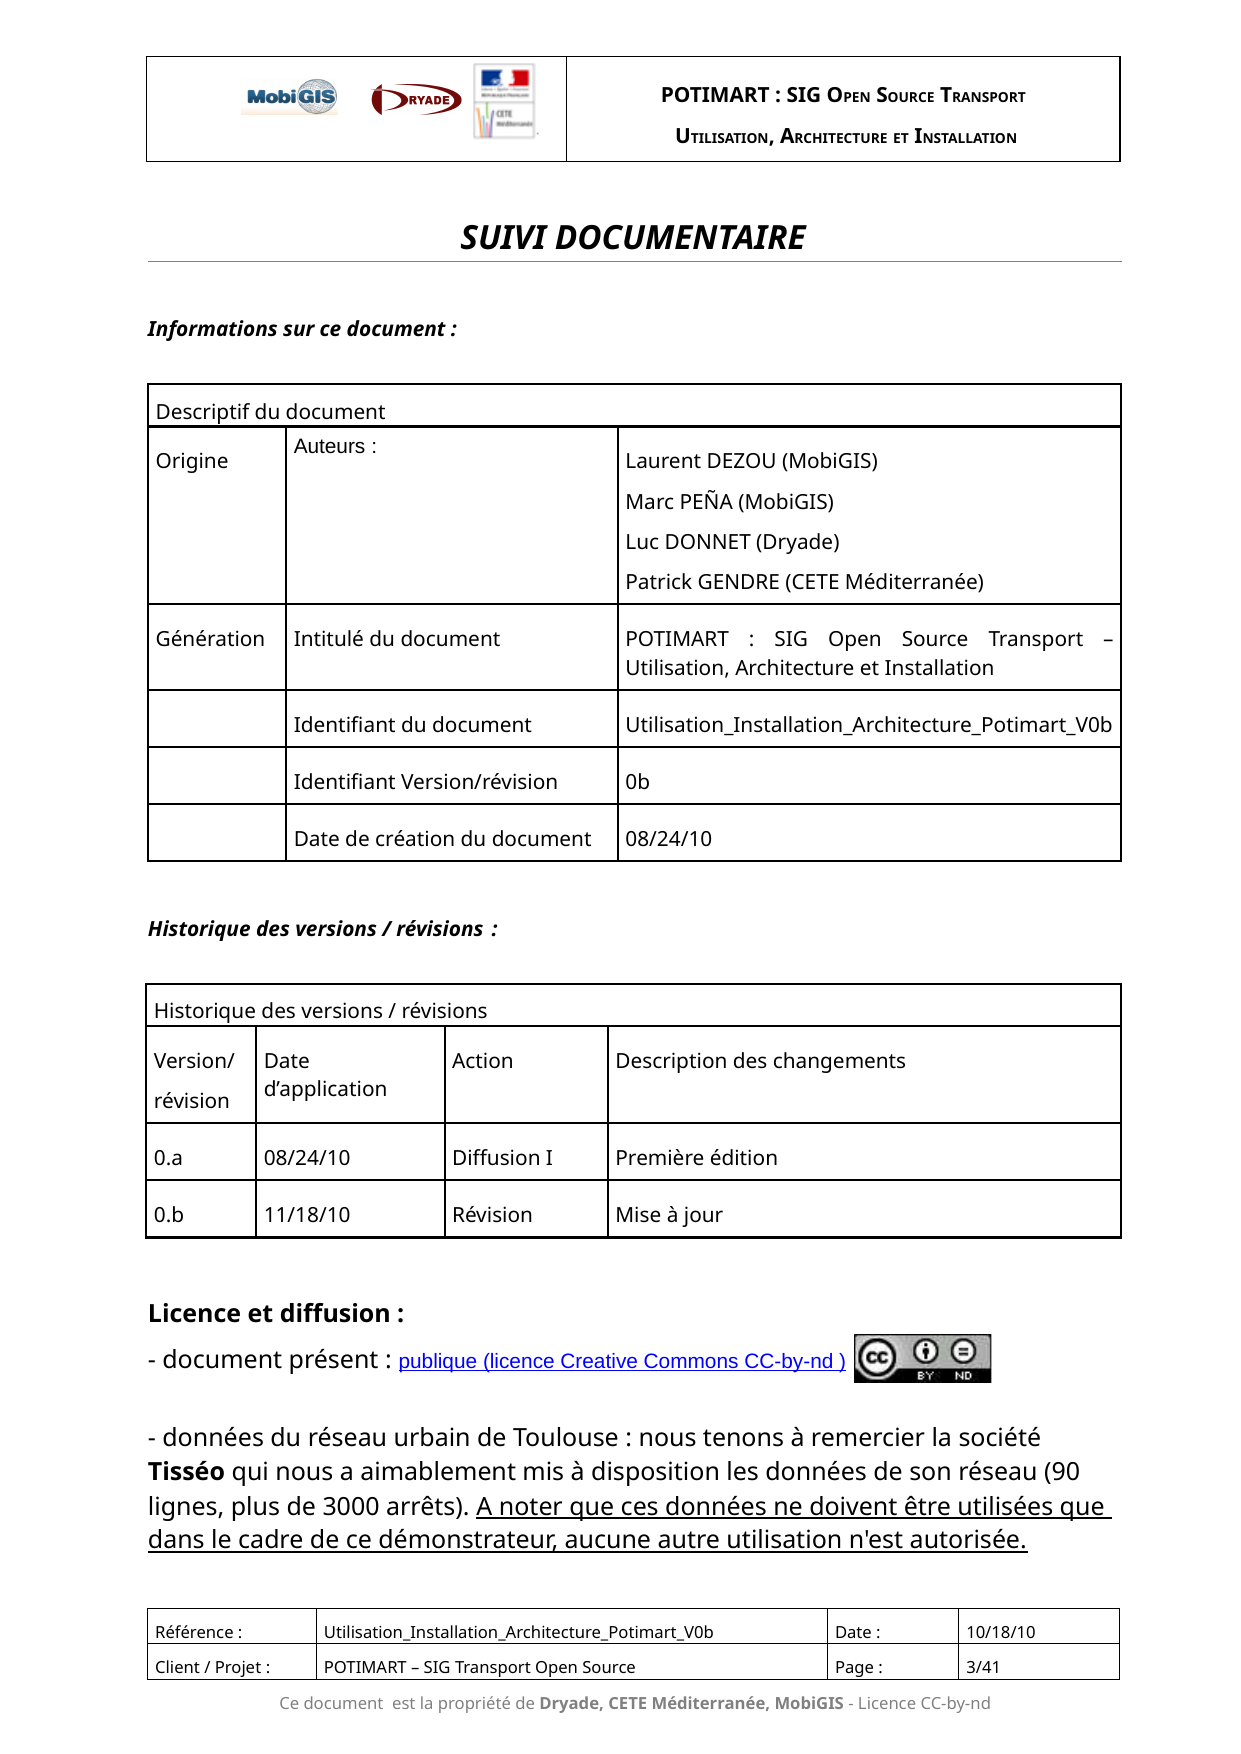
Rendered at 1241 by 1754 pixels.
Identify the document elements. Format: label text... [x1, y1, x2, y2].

table_cell Identifiant du document [287, 691, 617, 746]
picture [370, 84, 462, 115]
table_header Descriptif du document [149, 385, 1120, 425]
table_cell 24/08/10 [619, 805, 1120, 860]
table_cell [149, 805, 285, 860]
table_cell Action [446, 1027, 607, 1122]
text [992, 1342, 1122, 1376]
table_cell Diffusion I [446, 1124, 607, 1179]
table_cell Version/ révision [147, 1027, 255, 1122]
table_cell Mise à jour [609, 1181, 1120, 1236]
table_header Historique des versions / révisions [147, 985, 1120, 1025]
table_cell Date d’application [257, 1027, 444, 1122]
text Licence et diffusion : [148, 1296, 1122, 1330]
table_cell Intitulé du document [287, 605, 617, 689]
table_cell Date de création du document [287, 805, 617, 860]
table_cell Description des changements [609, 1027, 1120, 1122]
table_cell Auteurs : [287, 428, 617, 603]
table_cell 24/08/10 [257, 1124, 444, 1179]
text - données du réseau urbain de Toulouse : nous tenons à remercier la société Tisséo qui nous a aimablement mis à disposition les données de son réseau (90 lignes, plus de 3000 arrêts). A noter que ces données ne doivent être utilisées que dans le cadre de ce démonstrateur, aucune autre utilisation n'est autorisée. [148, 1420, 1122, 1556]
table_cell Laurent DEZOU (MobiGIS) Marc PEÑA (MobiGIS) Luc DONNET (Dryade) Patrick GENDRE (CETE Méditerranée) [619, 428, 1120, 603]
title suivi documentaire [148, 214, 1122, 261]
picture [472, 62, 539, 141]
table_cell 0.a [147, 1124, 255, 1179]
picture [854, 1334, 992, 1383]
table_cell Révision [446, 1181, 607, 1236]
table_cell 0b [619, 748, 1120, 803]
table_cell 18/11/10 [257, 1181, 444, 1236]
picture [241, 78, 338, 115]
text Informations sur ce document : [148, 314, 1122, 343]
table_cell Identifiant Version/révision [287, 748, 617, 803]
table_cell [149, 691, 285, 746]
table_cell Utilisation_Installation_Architecture_Potimart_V0b [619, 691, 1120, 746]
table_cell [149, 748, 285, 803]
text - document présent : publique (licence Creative Commons CC-by-nd ) [148, 1342, 854, 1376]
table_cell Génération [149, 605, 285, 689]
table_cell POTIMART : SIG Open Source Transport – Utilisation, Architecture et Installation [619, 605, 1120, 689]
text Historique des versions / révisions : [148, 914, 1122, 942]
table_cell 0.b [147, 1181, 255, 1236]
table_cell Origine [149, 428, 285, 603]
table_cell Première édition [609, 1124, 1120, 1179]
